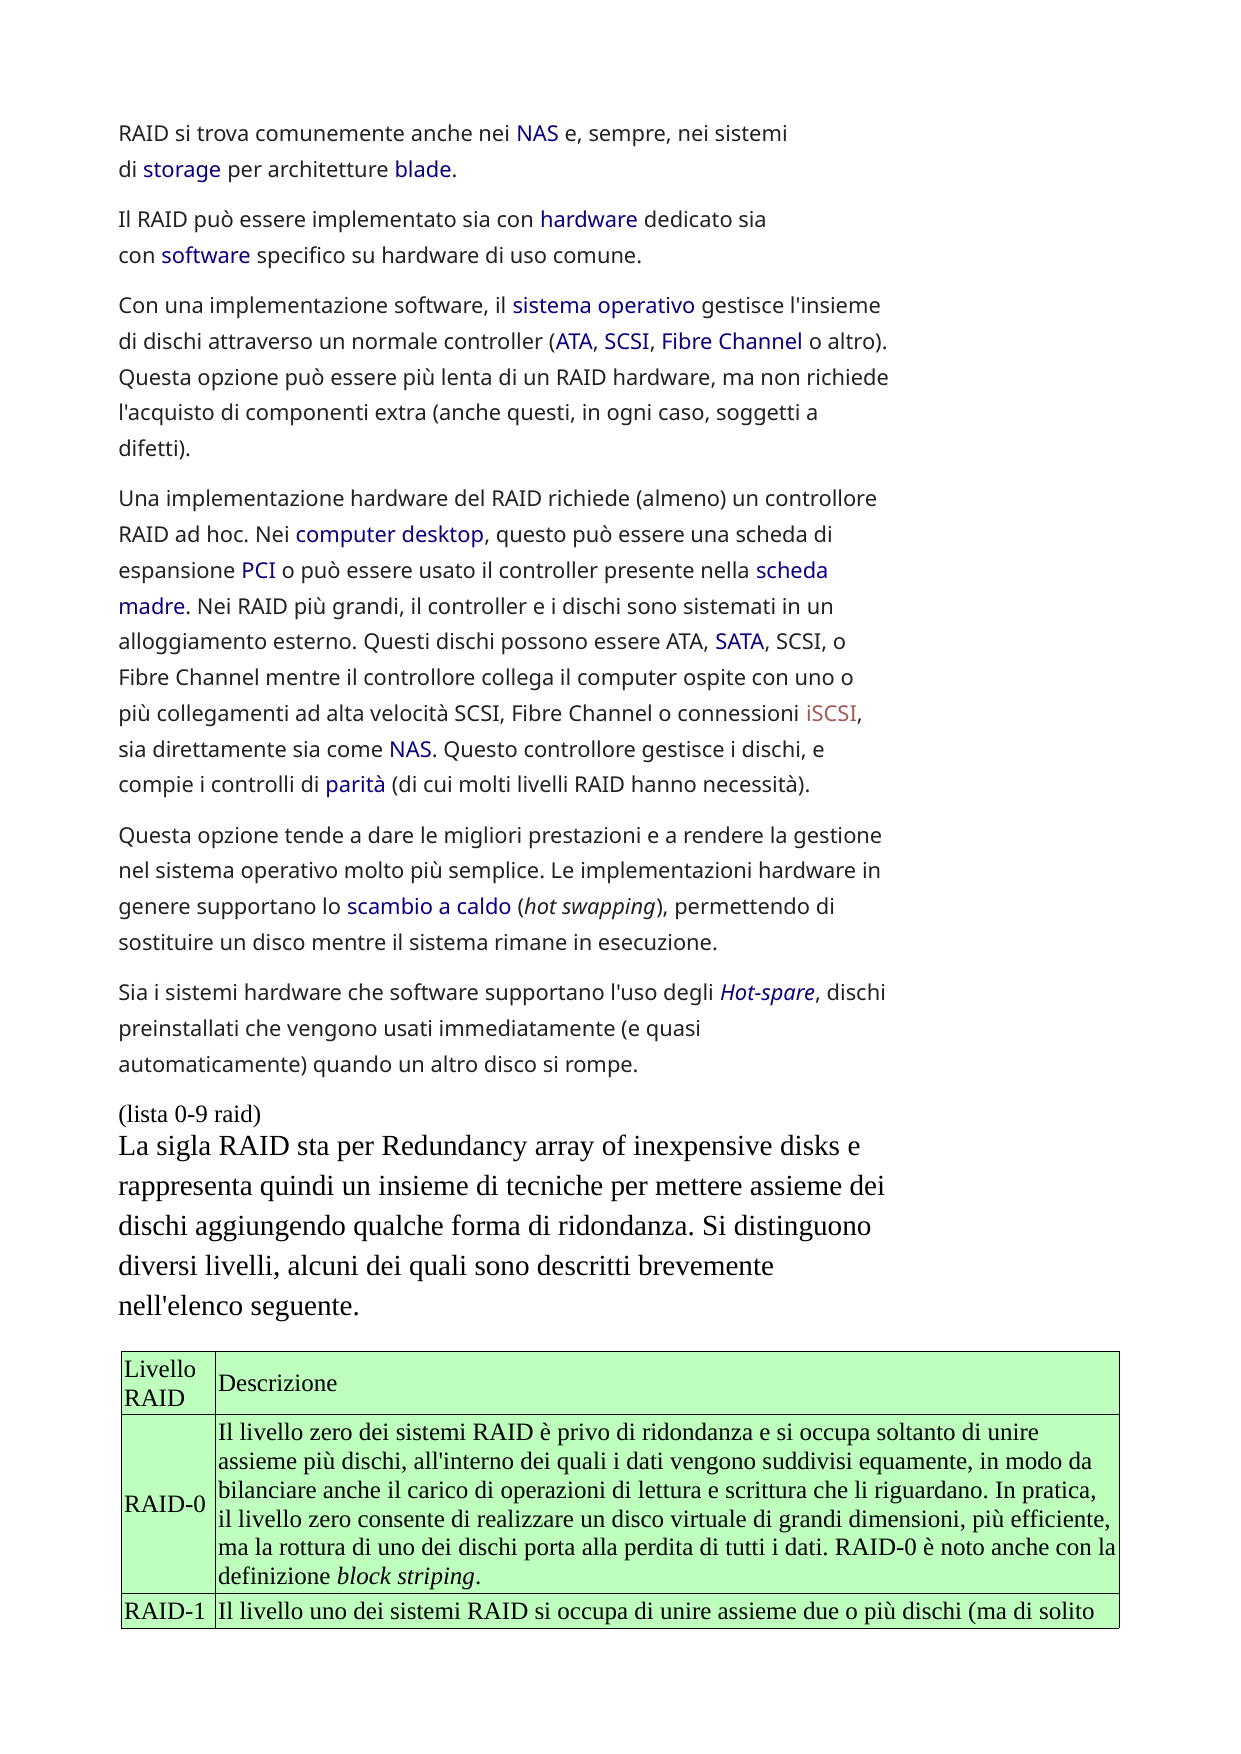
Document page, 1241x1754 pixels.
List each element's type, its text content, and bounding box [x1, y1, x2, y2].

text (lista 0-9 raid) [118, 1099, 892, 1128]
table_header Descrizione [216, 1352, 1119, 1414]
text Il RAID può essere implementato sia con hardware dedicato sia con software specifico su hardware di uso comune. [118, 204, 892, 270]
table_header [118, 1348, 1122, 1631]
text RAID si trova comunemente anche nei NAS e, sempre, nei sistemi di storage per architetture blade. [118, 118, 892, 184]
table_cell RAID-1 [122, 1594, 215, 1627]
table_cell RAID-0 [122, 1415, 215, 1593]
text Con una implementazione software, il sistema operativo gestisce l'insieme di dischi attraverso un normale controller (ATA, SCSI, Fibre Channel o altro). Questa opzione può essere più lenta di un RAID hardware, ma non richiede l'acquisto di componenti extra (anche questi, in ogni caso, soggetti a difetti). [118, 290, 892, 463]
table_cell Il livello zero dei sistemi RAID è privo di ridondanza e si occupa soltanto di unire assieme più dischi, all'interno dei quali i dati vengono suddivisi equamente, in modo da bilanciare anche il carico di operazioni di lettura e scrittura che li riguardano. In pratica, il livello zero consente di realizzare un disco virtuale di grandi dimensioni, più efficiente, ma la rottura di uno dei dischi porta alla perdita di tutti i dati. RAID-0 è noto anche con la definizione block striping. [216, 1415, 1119, 1593]
text Questa opzione tende a dare le migliori prestazioni e a rendere la gestione nel sistema operativo molto più semplice. Le implementazioni hardware in genere supportano lo scambio a caldo (hot swapping), permettendo di sostituire un disco mentre il sistema rimane in esecuzione. [118, 819, 892, 957]
table_cell Il livello uno dei sistemi RAID si occupa di unire assieme due o più dischi (ma di solito [216, 1594, 1119, 1627]
text Una implementazione hardware del RAID richiede (almeno) un controllore RAID ad hoc. Nei computer desktop, questo può essere una scheda di espansione PCI o può essere usato il controller presente nella scheda madre. Nei RAID più grandi, il controller e i dischi sono sistemati in un alloggiamento esterno. Questi dischi possono essere ATA, SATA, SCSI, o Fibre Channel mentre il controllore collega il computer ospite con uno o più collegamenti ad alta velocità SCSI, Fibre Channel o connessioni iSCSI, sia direttamente sia come NAS. Questo controllore gestisce i dischi, e compie i controlli di parità (di cui molti livelli RAID hanno necessità). [118, 483, 892, 799]
text Sia i sistemi hardware che software supportano l'uso degli Hot-spare, dischi preinstallati che vengono usati immediatamente (e quasi automaticamente) quando un altro disco si rompe. [118, 977, 892, 1078]
table_header Livello RAID [122, 1352, 215, 1414]
text La sigla RAID sta per Redundancy array of inexpensive disks e rappresenta quindi un insieme di tecniche per mettere assieme dei dischi aggiungendo qualche forma di ridondanza. Si distinguono diversi livelli, alcuni dei quali sono descritti brevemente nell'elenco seguente. [118, 1128, 892, 1322]
